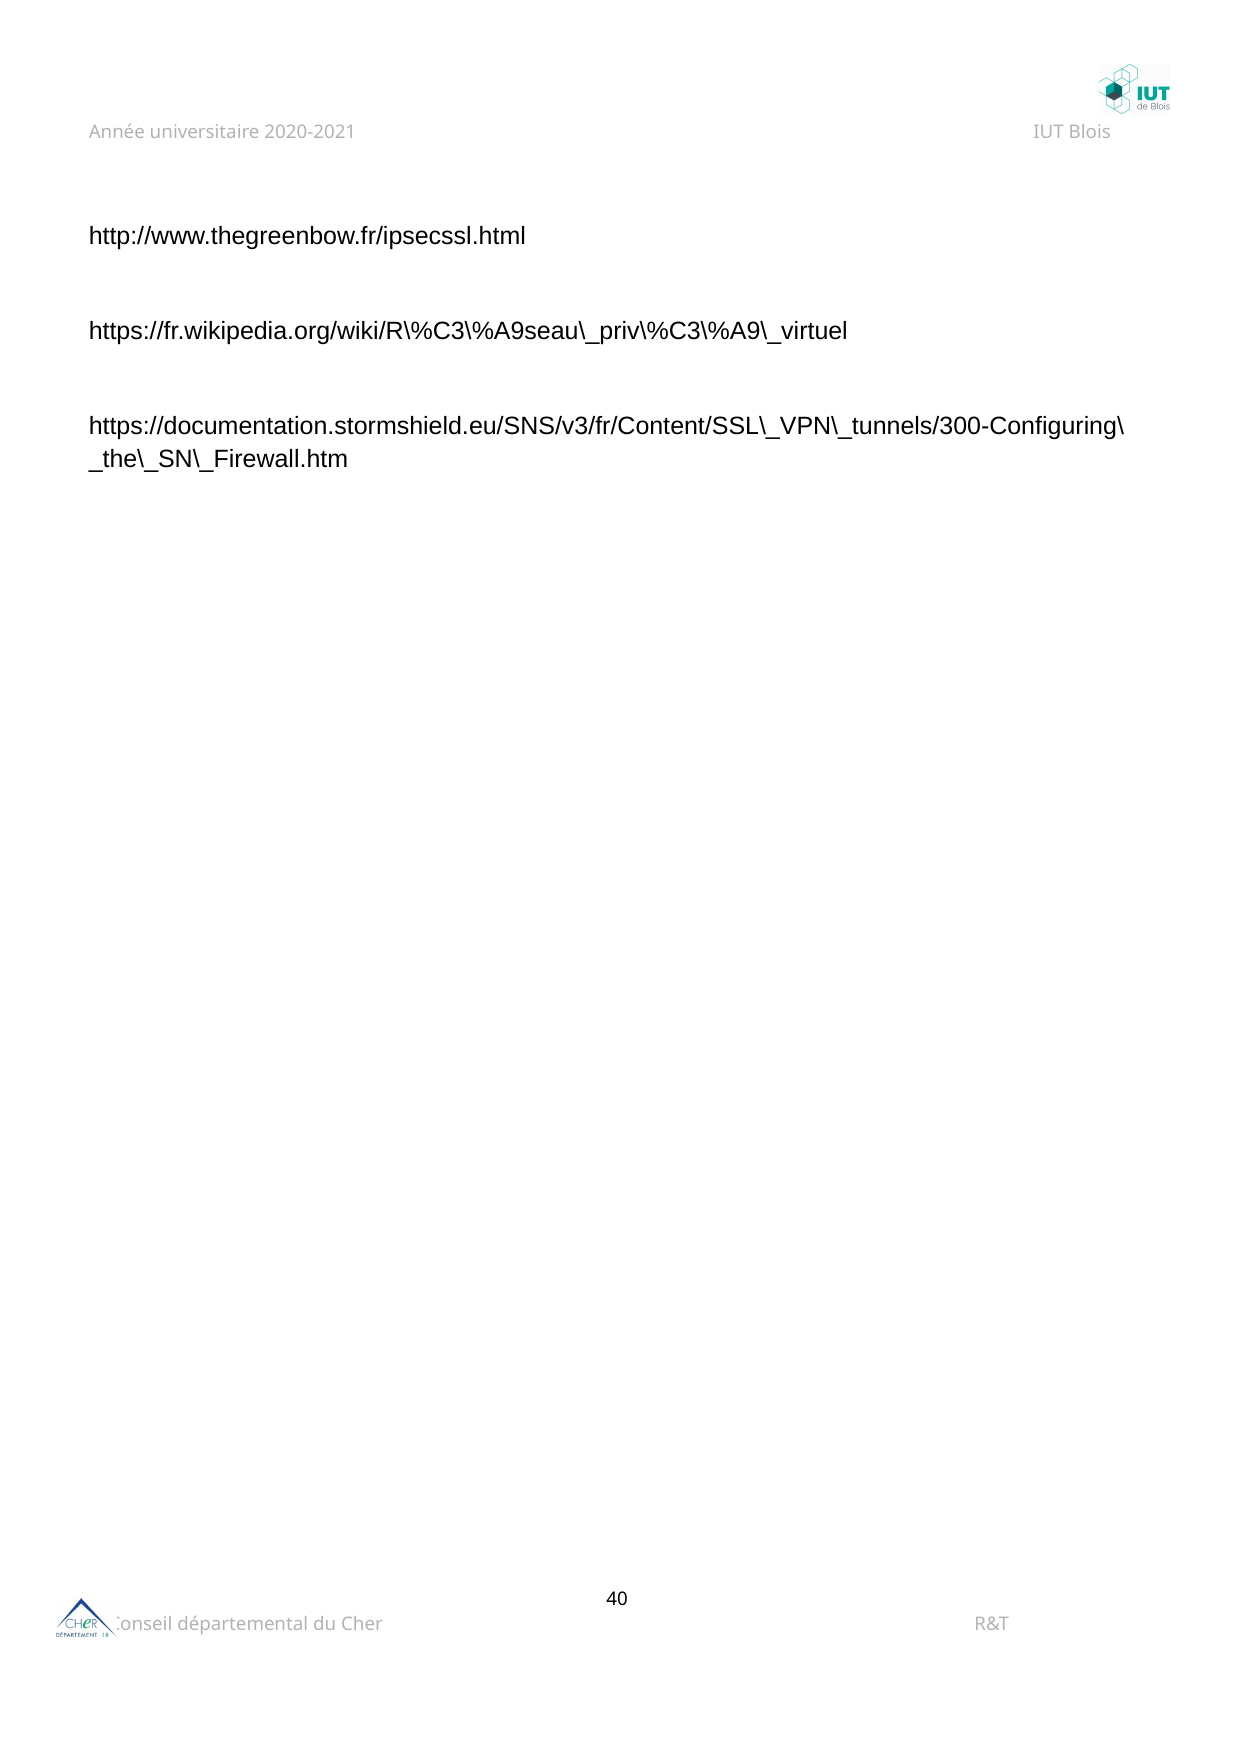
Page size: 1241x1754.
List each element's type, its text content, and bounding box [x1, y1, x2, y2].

picture [1098, 64, 1170, 114]
picture [56, 1598, 117, 1637]
text https://documentation.stormshield.eu/SNS/v3/fr/Content/SSL\_VPN\_tunnels/300-Configuring\_the\_SN\_Firewall.htm [88, 411, 1151, 473]
text http://www.thegreenbow.fr/ipsecssl.html [88, 221, 1151, 249]
text https://fr.wikipedia.org/wiki/R\%C3\%A9seau\_priv\%C3\%A9\_virtuel [88, 316, 1151, 345]
